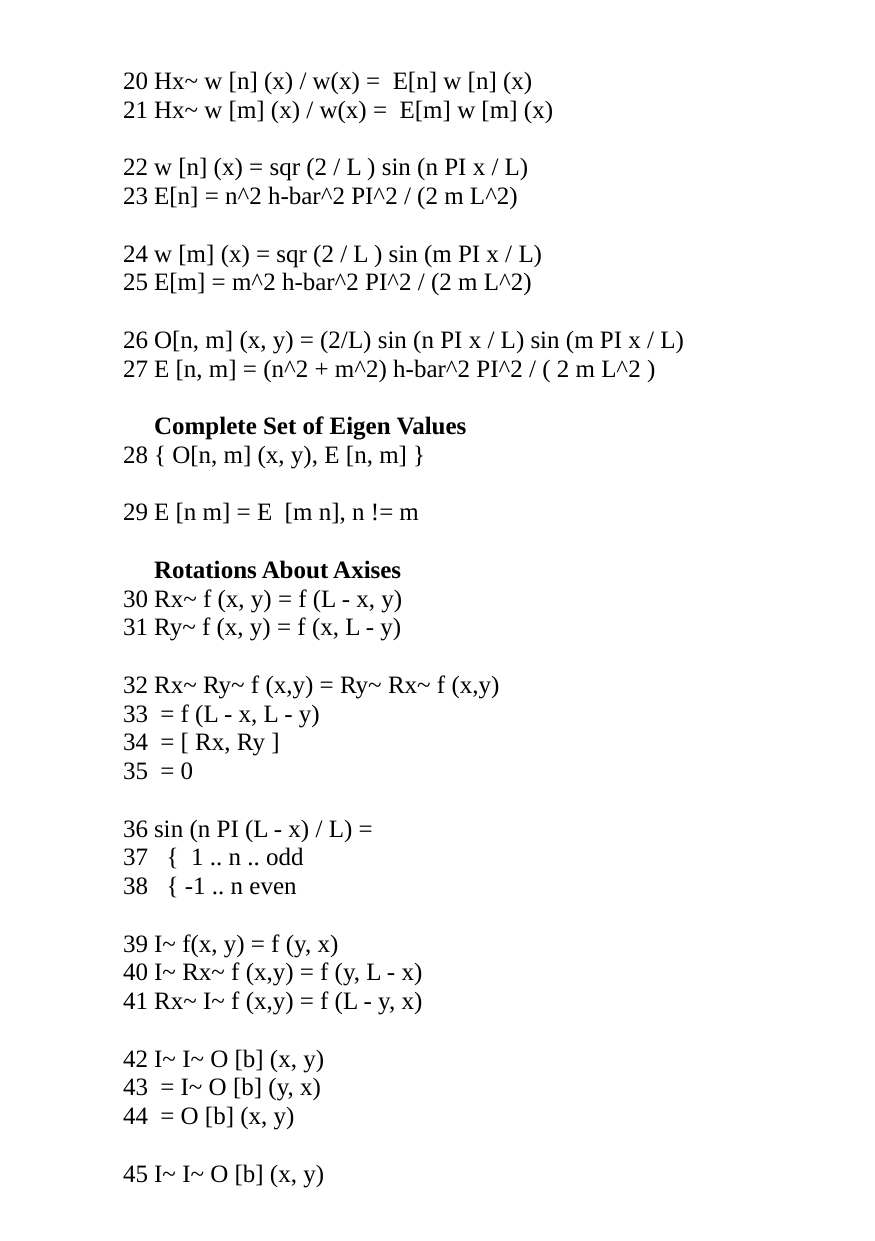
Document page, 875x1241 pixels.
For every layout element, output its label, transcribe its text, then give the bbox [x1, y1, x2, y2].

table_cell [106, 900, 151, 929]
table_cell = [ Rx, Ry ] [151, 728, 809, 756]
table_cell { O[n, m] (x, y), E [n, m] } [151, 440, 809, 469]
table_cell [151, 641, 809, 670]
table_cell 33 [106, 699, 151, 727]
table_cell [151, 1130, 809, 1159]
table_cell 27 [106, 354, 151, 382]
table_cell 37 [106, 843, 151, 871]
table_cell 21 [106, 95, 151, 124]
table_cell sin (n PI (L - x) / L) = [151, 814, 809, 842]
table_cell O[n, m] (x, y) = (2/L) sin (n PI x / L) sin (m PI x / L) [151, 325, 809, 354]
table_cell Rx~ Ry~ f (x,y) = Ry~ Rx~ f (x,y) [151, 670, 809, 699]
table_cell [106, 469, 151, 497]
table_cell Hx~ w [m] (x) / w(x) = E[m] w [m] (x) [151, 95, 809, 124]
table_cell [106, 383, 151, 411]
table_cell w [n] (x) = sqr (2 / L ) sin (n PI x / L) [151, 153, 809, 181]
table_cell 36 [106, 814, 151, 842]
table_cell [151, 210, 809, 239]
table_cell Rotations About Axises [151, 555, 809, 584]
table_cell 28 [106, 440, 151, 469]
table_cell 24 [106, 239, 151, 267]
table_cell [106, 555, 151, 584]
table_cell Hx~ w [n] (x) / w(x) = E[n] w [n] (x) [151, 66, 809, 95]
table_cell 32 [106, 670, 151, 699]
table_cell E [n, m] = (n^2 + m^2) h-bar^2 PI^2 / ( 2 m L^2 ) [151, 354, 809, 382]
table_cell 25 [106, 268, 151, 296]
table_cell 22 [106, 153, 151, 181]
table_cell 44 [106, 1101, 151, 1130]
table_cell E [n m] = E [m n], n != m [151, 498, 809, 526]
table_cell Complete Set of Eigen Values [151, 411, 809, 440]
table_cell 43 [106, 1073, 151, 1101]
table_cell I~ Rx~ f (x,y) = f (y, L - x) [151, 958, 809, 986]
table_cell [151, 469, 809, 497]
table_cell [106, 641, 151, 670]
table_cell 35 [106, 756, 151, 785]
table_cell [151, 1015, 809, 1044]
table_cell [151, 526, 809, 555]
table_cell 38 [106, 871, 151, 900]
table_cell [106, 1015, 151, 1044]
table_cell { 1 .. n .. odd [151, 843, 809, 871]
table_cell 23 [106, 181, 151, 210]
table_cell [106, 411, 151, 440]
table_cell [106, 785, 151, 814]
table_cell E[n] = n^2 h-bar^2 PI^2 / (2 m L^2) [151, 181, 809, 210]
table_cell E[m] = m^2 h-bar^2 PI^2 / (2 m L^2) [151, 268, 809, 296]
table_cell 40 [106, 958, 151, 986]
table_cell 45 [106, 1159, 151, 1187]
table_cell w [m] (x) = sqr (2 / L ) sin (m PI x / L) [151, 239, 809, 267]
table_cell [151, 383, 809, 411]
table_cell 41 [106, 986, 151, 1015]
table_cell [106, 210, 151, 239]
table_cell [106, 1130, 151, 1159]
table_cell [151, 124, 809, 152]
table_cell I~ I~ O [b] (x, y) [151, 1044, 809, 1072]
table_cell = f (L - x, L - y) [151, 699, 809, 727]
table_cell [151, 900, 809, 929]
table_cell 39 [106, 929, 151, 957]
table_cell [151, 785, 809, 814]
table_cell [106, 296, 151, 325]
table_cell = O [b] (x, y) [151, 1101, 809, 1130]
table_cell I~ f(x, y) = f (y, x) [151, 929, 809, 957]
table_cell [106, 38, 151, 66]
table_cell 42 [106, 1044, 151, 1072]
table_cell 26 [106, 325, 151, 354]
table_cell 20 [106, 66, 151, 95]
table_cell Ry~ f (x, y) = f (x, L - y) [151, 613, 809, 641]
table_cell 30 [106, 584, 151, 612]
table_cell [106, 526, 151, 555]
table_cell = I~ O [b] (y, x) [151, 1073, 809, 1101]
table_cell [151, 296, 809, 325]
table_cell 31 [106, 613, 151, 641]
table_cell I~ I~ O [b] (x, y) [151, 1159, 809, 1187]
table_cell 29 [106, 498, 151, 526]
table_cell { -1 .. n even [151, 871, 809, 900]
table_cell = 0 [151, 756, 809, 785]
table_cell Rx~ I~ f (x,y) = f (L - y, x) [151, 986, 809, 1015]
table_cell Rx~ f (x, y) = f (L - x, y) [151, 584, 809, 612]
table_cell [106, 124, 151, 152]
table_cell [151, 38, 809, 66]
table_cell 34 [106, 728, 151, 756]
